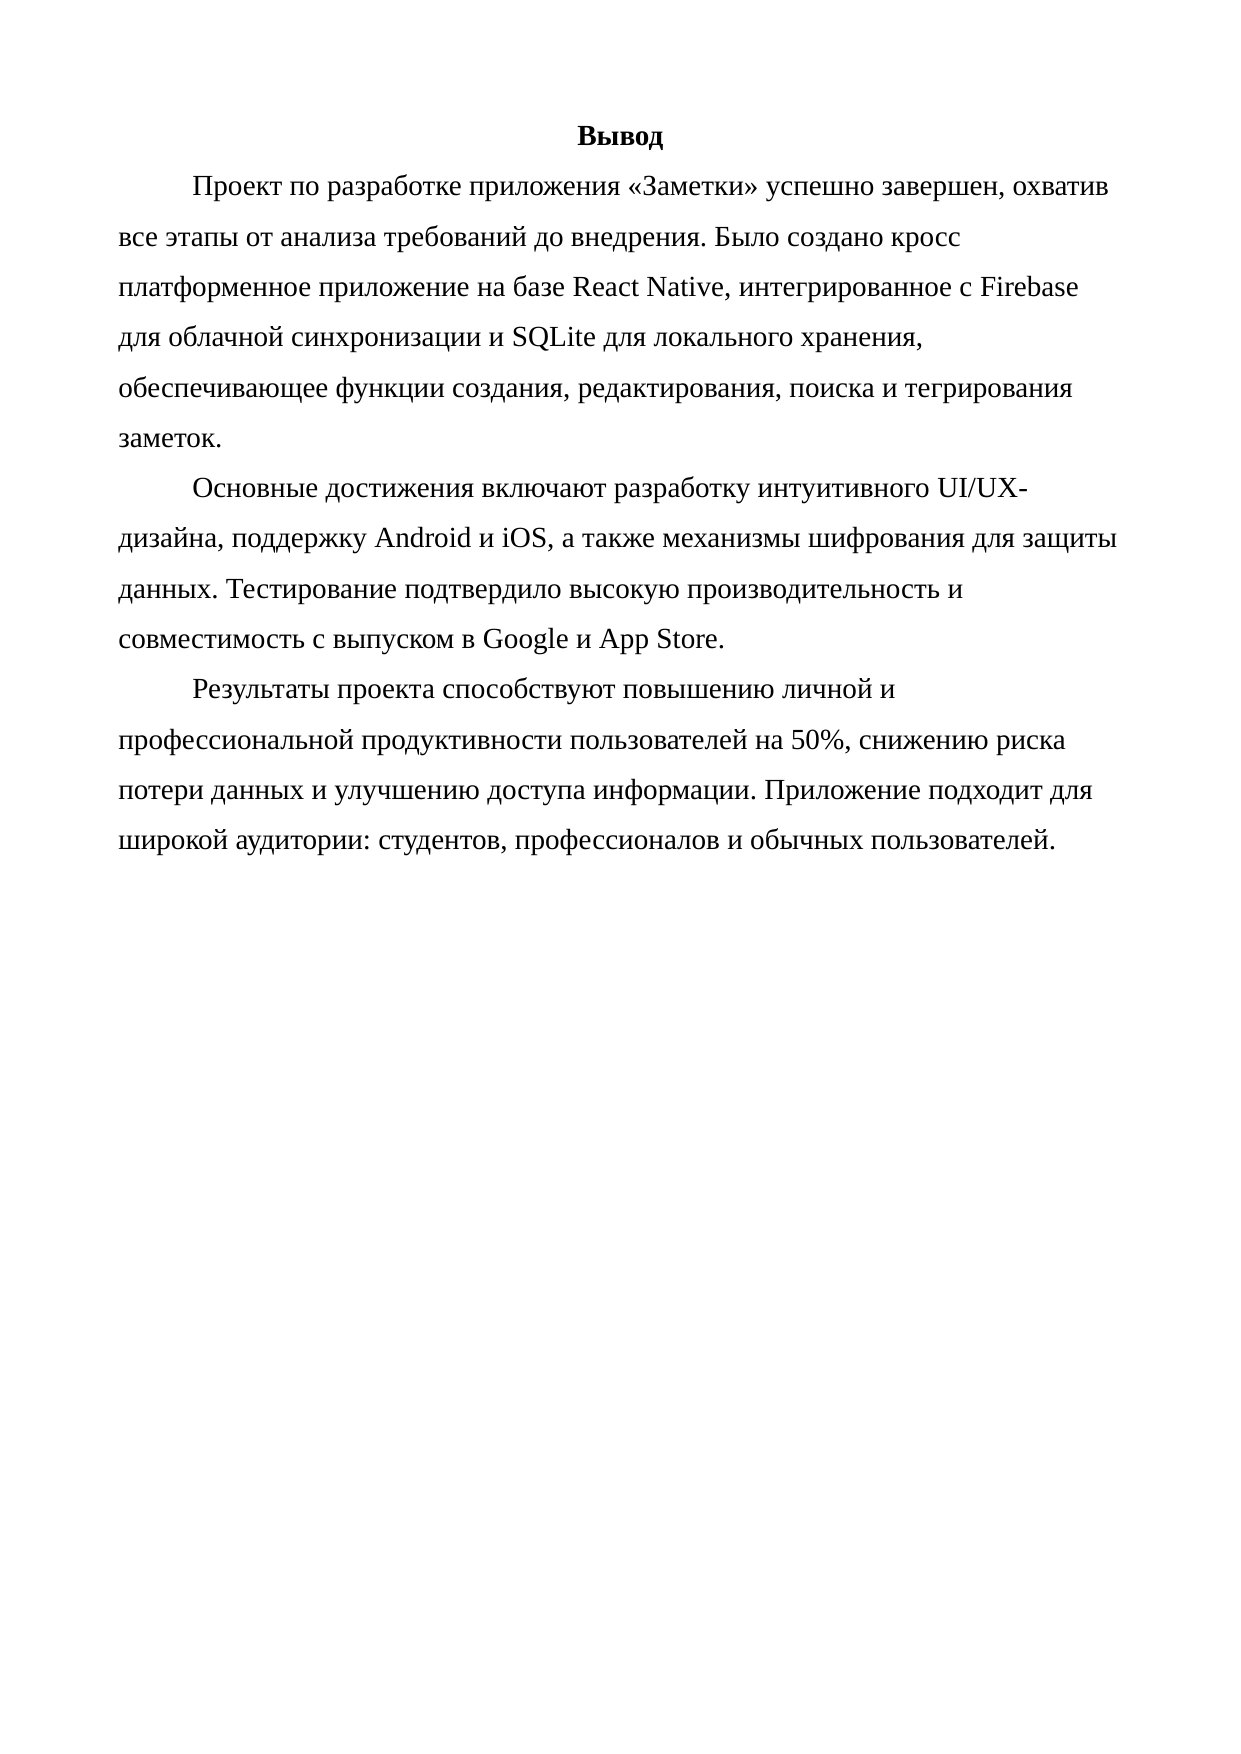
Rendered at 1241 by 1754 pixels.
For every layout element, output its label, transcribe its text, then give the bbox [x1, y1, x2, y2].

text Результаты проекта способствуют повышению личной и профессиональной продуктивности пользователей на 50%, снижению риска потери данных и улучшению доступа информации. Приложение подходит для широкой аудитории: студентов, профессионалов и обычных пользователей. [118, 672, 1122, 856]
text Проект по разработке приложения «Заметки» успешно завершен, охватив все этапы от анализа требований до внедрения. Было создано кросс платформенное приложение на базе React Native, интегрированное с Firebase для облачной синхронизации и SQLite для локального хранения, обеспечивающее функции создания, редактирования, поиска и тегрирования заметок. [118, 168, 1122, 453]
text Вывод [118, 118, 1122, 152]
text Основные достижения включают разработку интуитивного UI/UX-дизайна, поддержку Android и iOS, а также механизмы шифрования для защиты данных. Тестирование подтвердило высокую производительность и совместимость с выпуском в Google и App Store. [118, 470, 1122, 655]
